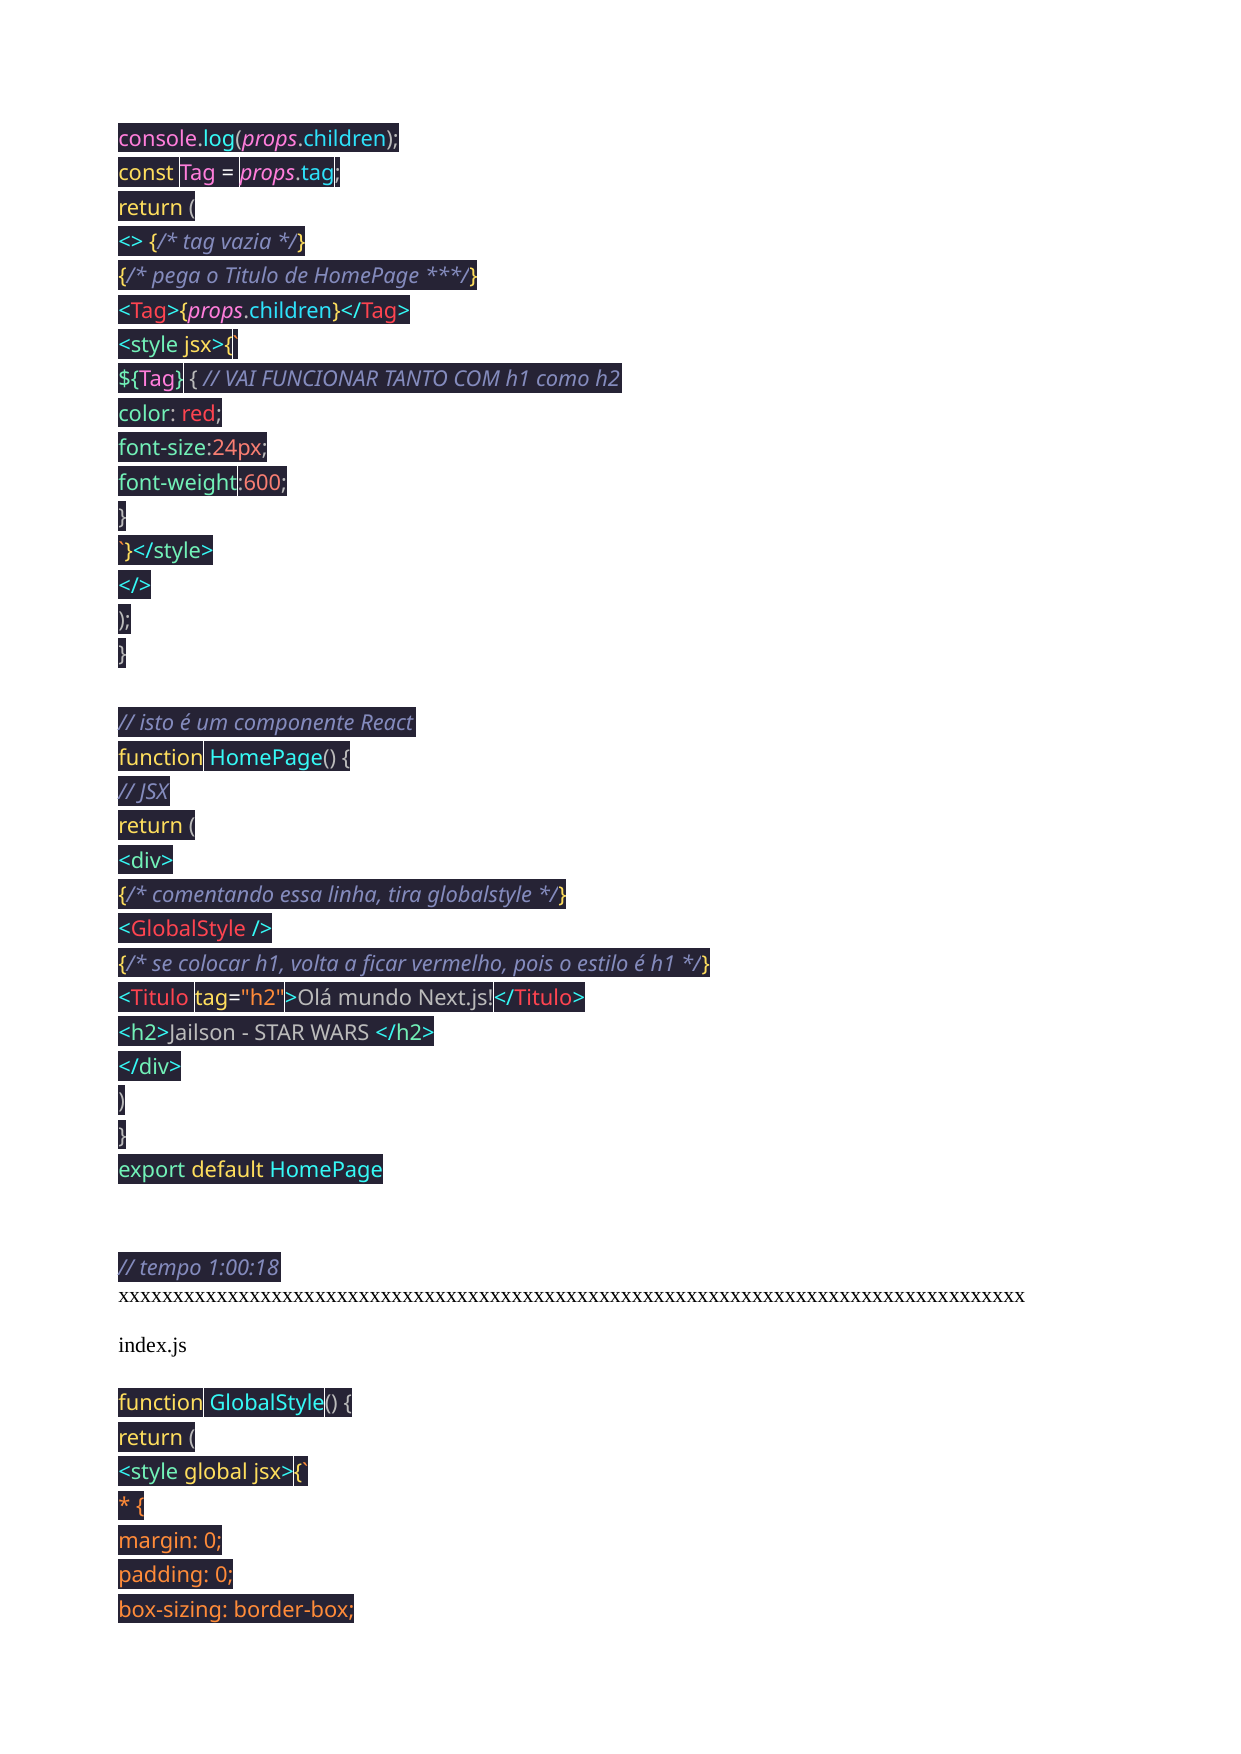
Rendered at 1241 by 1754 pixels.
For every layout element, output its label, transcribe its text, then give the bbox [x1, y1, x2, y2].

text ) [118, 1081, 1122, 1115]
text padding: 0; [118, 1555, 1122, 1589]
text function GlobalStyle() { [118, 1383, 1122, 1417]
text <GlobalStyle /> [118, 909, 1122, 943]
text index.js [118, 1332, 1122, 1358]
text } [118, 634, 1122, 668]
text {/* pega o Titulo de HomePage ***/} [118, 256, 1122, 290]
text return ( [118, 1417, 1122, 1452]
text * { [118, 1486, 1122, 1520]
text {/* se colocar h1, volta a ficar vermelho, pois o estilo é h1 */} [118, 943, 1122, 977]
text color: red; [118, 393, 1122, 427]
text </div> [118, 1046, 1122, 1081]
text font-weight:600; [118, 462, 1122, 496]
text // tempo 1:00:18 [118, 1248, 1122, 1282]
text console.log(props.children); [118, 118, 1122, 152]
text xxxxxxxxxxxxxxxxxxxxxxxxxxxxxxxxxxxxxxxxxxxxxxxxxxxxxxxxxxxxxxxxxxxxxxxxxxxxxxxxxxx [118, 1282, 1122, 1307]
text {/* comentando essa linha, tira globalstyle */} [118, 874, 1122, 909]
text <Titulo tag="h2">Olá mundo Next.js!</Titulo> [118, 977, 1122, 1012]
text function HomePage() { [118, 737, 1122, 771]
text <style jsx>{` [118, 324, 1122, 359]
text <> {/* tag vazia */} [118, 221, 1122, 256]
text box-sizing: border-box; [118, 1589, 1122, 1623]
text <h2>Jailson - STAR WARS </h2> [118, 1012, 1122, 1046]
text font-size:24px; [118, 427, 1122, 462]
text return ( [118, 187, 1122, 221]
text <style global jsx>{` [118, 1452, 1122, 1486]
text `}</style> [118, 531, 1122, 565]
text const Tag = props.tag; [118, 152, 1122, 187]
text // JSX [118, 771, 1122, 806]
text return ( [118, 806, 1122, 840]
text ${Tag} { // VAI FUNCIONAR TANTO COM h1 como h2 [118, 359, 1122, 393]
text // isto é um componente React [118, 702, 1122, 737]
text <div> [118, 840, 1122, 874]
text ); [118, 599, 1122, 634]
text <Tag>{props.children}</Tag> [118, 290, 1122, 324]
text export default HomePage [118, 1149, 1122, 1184]
text margin: 0; [118, 1520, 1122, 1555]
text } [118, 1115, 1122, 1149]
text } [118, 496, 1122, 531]
text </> [118, 565, 1122, 599]
